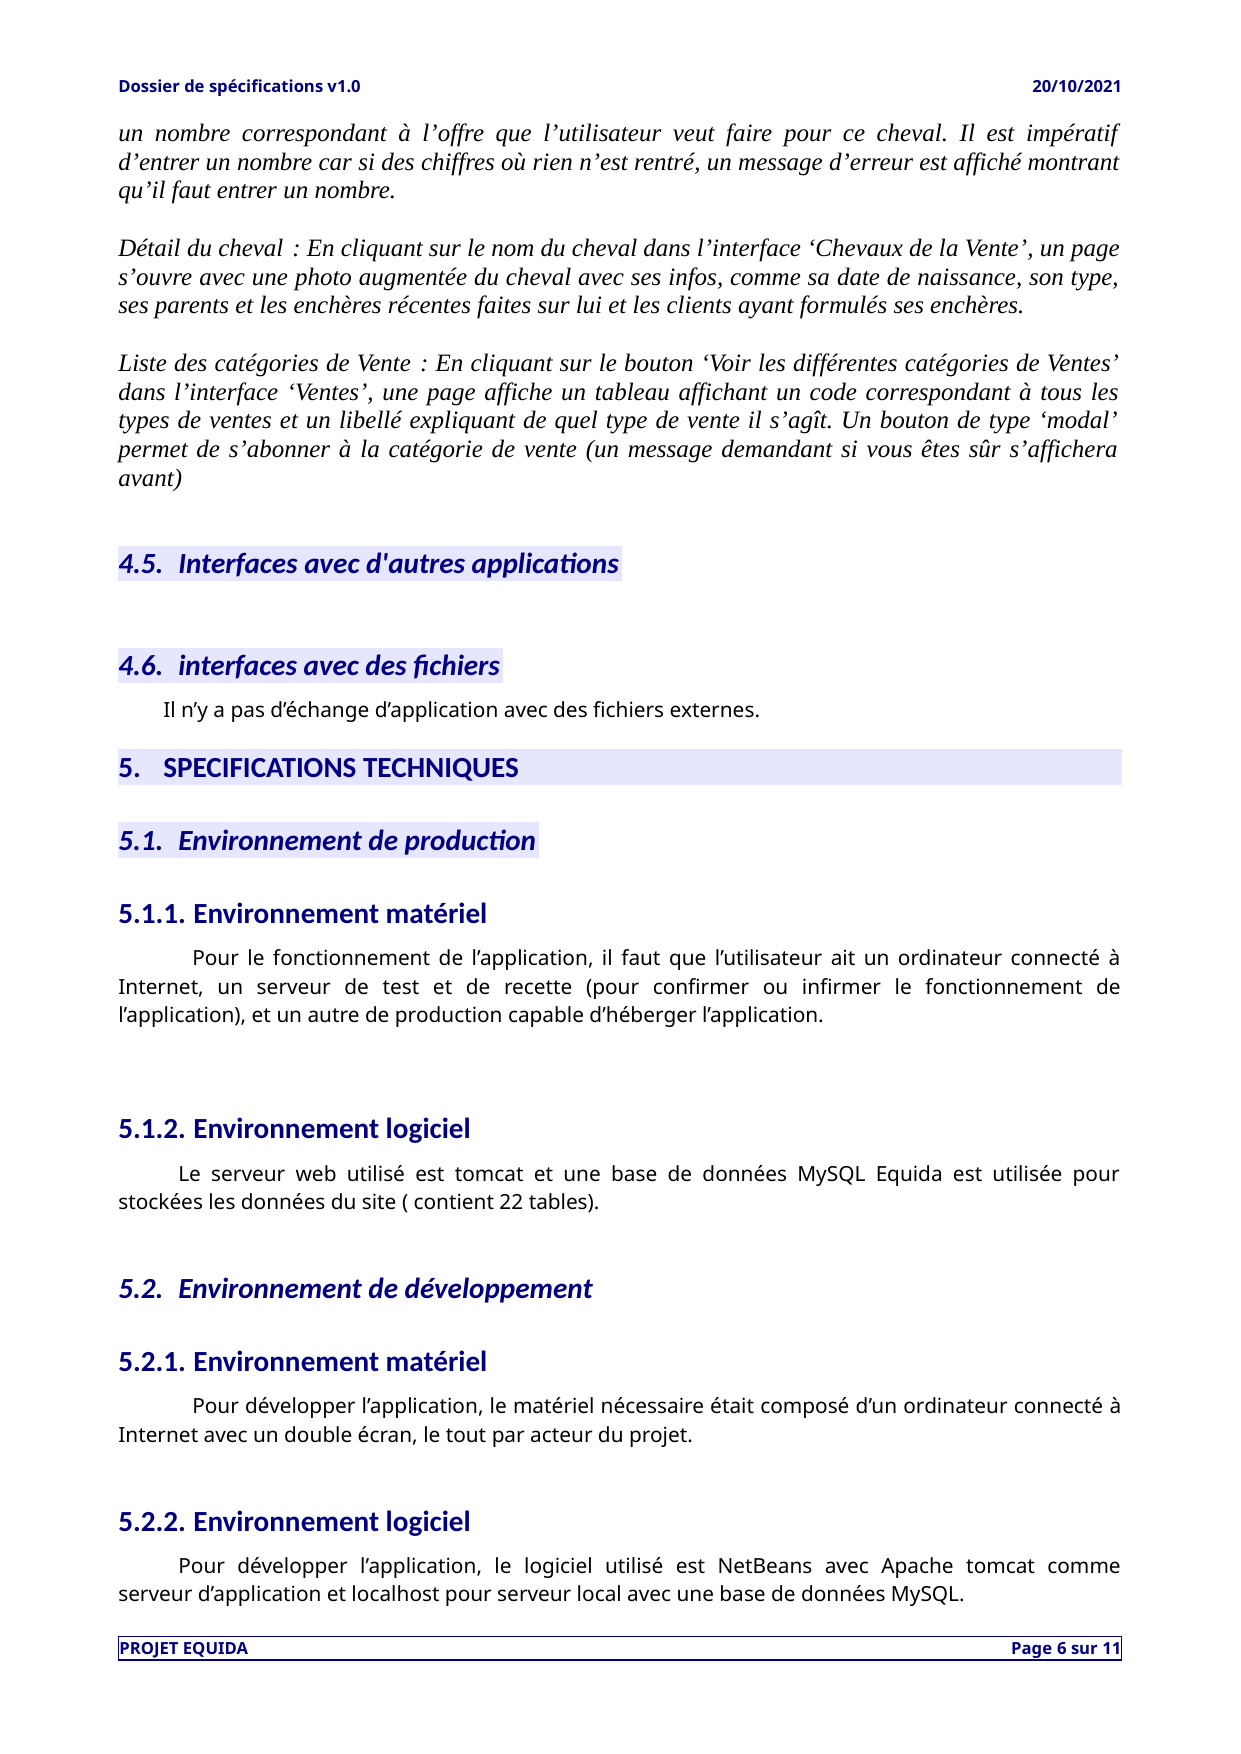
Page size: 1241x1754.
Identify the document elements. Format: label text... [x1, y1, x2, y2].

text Pour développer l’application, le logiciel utilisé est NetBeans avec Apache tomcat comme serveur d’application et localhost pour serveur local avec une base de données MySQL. [118, 1551, 1122, 1608]
subtitle Environnement matériel [118, 895, 1122, 931]
text Le serveur web utilisé est tomcat et une base de données MySQL Equida est utilisée pour stockées les données du site ( contient 22 tables). [118, 1159, 1122, 1216]
subtitle Environnement de développement [118, 1270, 1122, 1306]
subtitle Environnement logiciel [118, 1503, 1122, 1538]
subtitle Environnement logiciel [118, 1111, 1122, 1146]
subtitle Environnement matériel [118, 1343, 1122, 1379]
text Pour le fonctionnement de l’application, il faut que l’utilisateur ait un ordinateur connecté à Internet, un serveur de test et de recette (pour confirmer ou infirmer le fonctionnement de l’application), et un autre de production capable d’héberger l’application. [118, 943, 1122, 1029]
subtitle interfaces avec des fichiers [118, 647, 1122, 683]
subtitle SPECIFICATIONS TECHNIQUES [118, 749, 1122, 785]
text Liste des catégories de Vente : En cliquant sur le bouton ‘Voir les différentes catégories de Ventes’ dans l’interface ‘Ventes’, une page affiche un tableau affichant un code correspondant à tous les types de ventes et un libellé expliquant de quel type de vente il s’agît. Un bouton de type ‘modal’ permet de s’abonner à la catégorie de vente (un message demandant si vous êtes sûr s’affichera avant) [118, 348, 1122, 492]
subtitle Interfaces avec d'autres applications [622, 546, 1122, 581]
subtitle Environnement de production [539, 822, 1122, 858]
text Pour développer l’application, le matériel nécessaire était composé d’un ordinateur connecté à Internet avec un double écran, le tout par acteur du projet. [118, 1391, 1122, 1448]
text un nombre correspondant à l’offre que l’utilisateur veut faire pour ce cheval. Il est impératif d’entrer un nombre car si des chiffres où rien n’est rentré, un message d’erreur est affiché montrant qu’il faut entrer un nombre. [118, 118, 1122, 204]
text Détail du cheval : En cliquant sur le nom du cheval dans l’interface ‘Chevaux de la Vente’, un page s’ouvre avec une photo augmentée du cheval avec ses infos, comme sa date de naissance, son type, ses parents et les enchères récentes faites sur lui et les clients ayant formulés ses enchères. [118, 233, 1122, 319]
text Il n’y a pas d’échange d’application avec des fichiers externes. [118, 696, 1122, 724]
